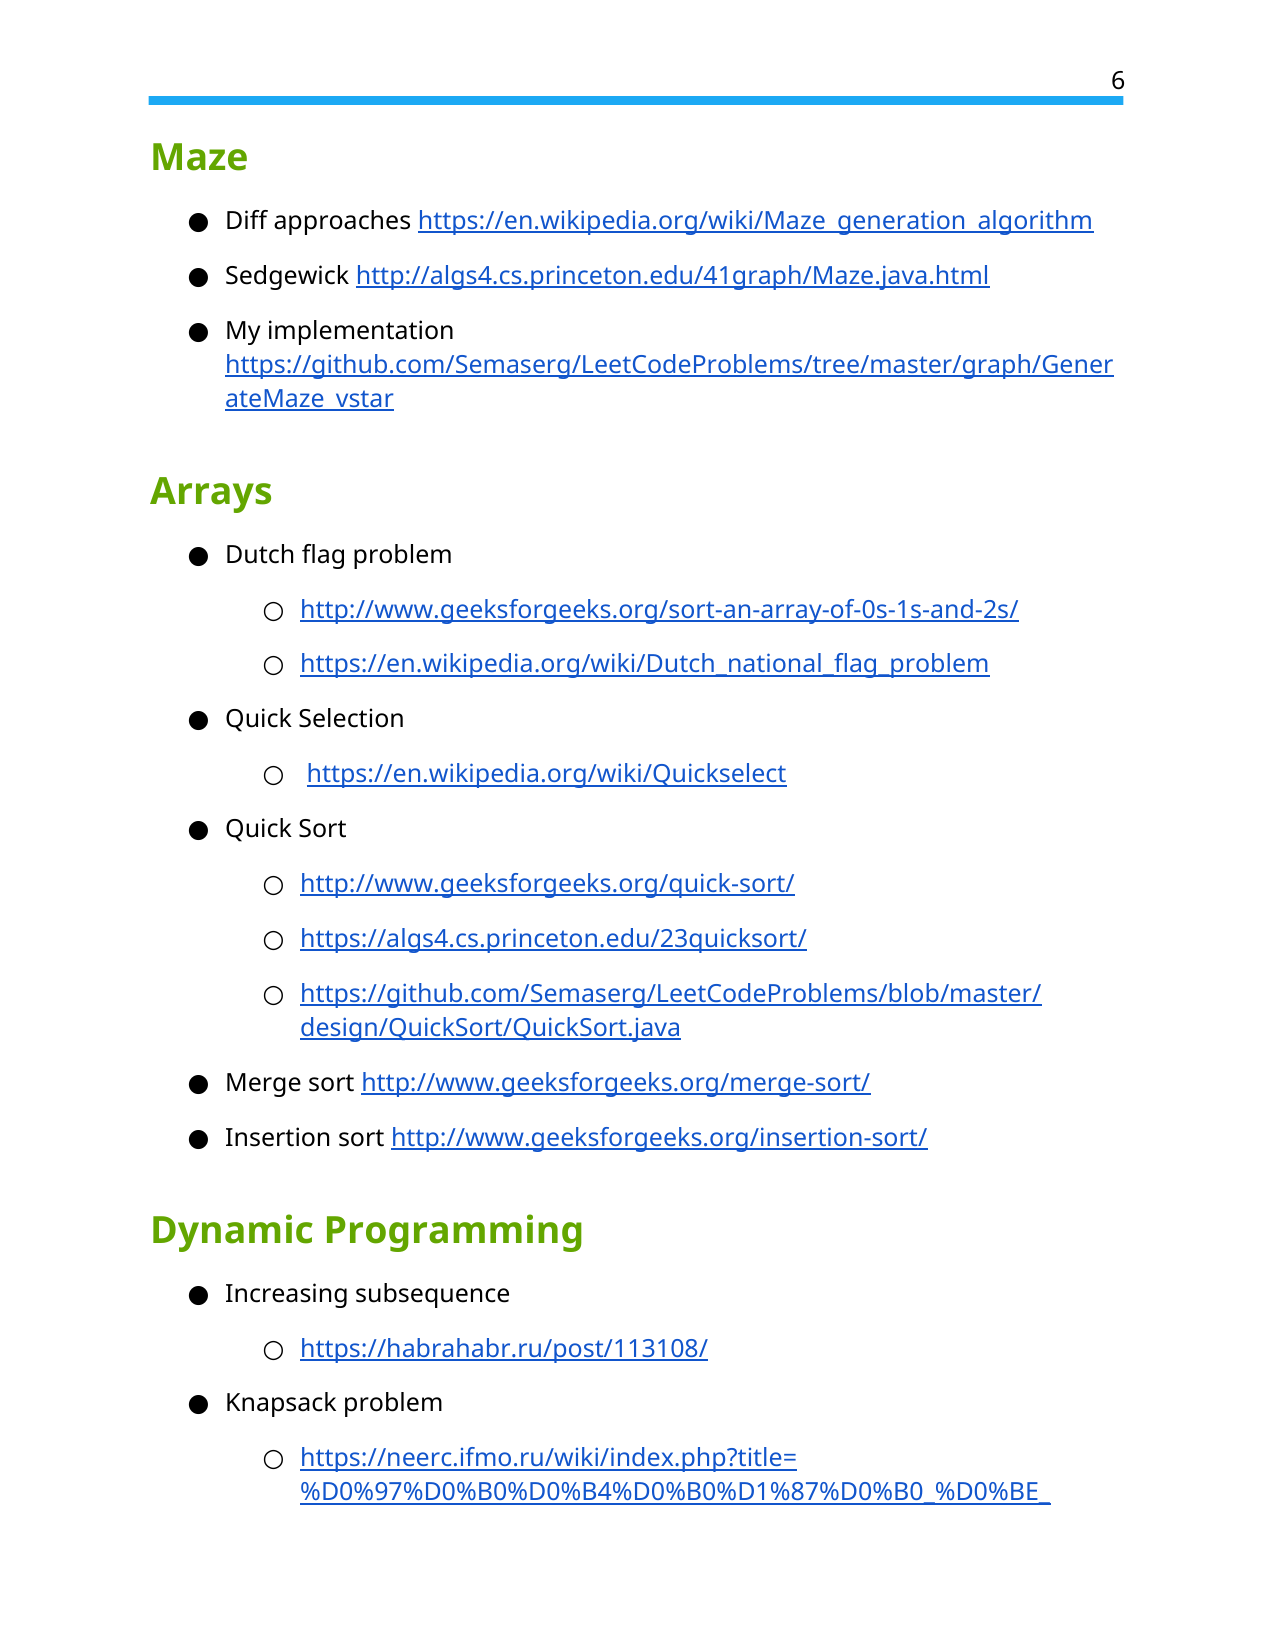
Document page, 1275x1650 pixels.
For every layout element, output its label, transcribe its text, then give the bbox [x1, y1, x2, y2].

subtitle Arrays [150, 464, 1125, 516]
list https://en.wikipedia.org/wiki/Dutch_national_flag_problem [262, 646, 1125, 680]
list Increasing subsequence [187, 1275, 1125, 1309]
list http://www.geeksforgeeks.org/sort-an-array-of-0s-1s-and-2s/ [262, 591, 1125, 625]
list Merge sort http://www.geeksforgeeks.org/merge-sort/ [187, 1064, 1125, 1098]
list Sedgewick http://algs4.cs.princeton.edu/41graph/Maze.java.html [187, 257, 1125, 291]
list https://habrahabr.ru/post/113108/ [262, 1330, 1125, 1364]
list Knapsack problem [187, 1385, 1125, 1419]
list https://neerc.ifmo.ru/wiki/index.php?title=%D0%97%D0%B0%D0%B4%D0%B0%D1%87%D0%B0_%D0%BE_ [262, 1440, 1125, 1508]
list Diff approaches https://en.wikipedia.org/wiki/Maze_generation_algorithm [187, 202, 1125, 237]
list https://algs4.cs.princeton.edu/23quicksort/ [262, 921, 1125, 955]
list https://github.com/Semaserg/LeetCodeProblems/blob/master/design/QuickSort/QuickSort.java [262, 976, 1125, 1044]
list http://www.geeksforgeeks.org/quick-sort/ [262, 866, 1125, 900]
list Dutch flag problem [187, 536, 1125, 570]
subtitle Dynamic Programming [150, 1203, 1125, 1254]
picture [148, 96, 1124, 105]
list My implementation https://github.com/Semaserg/LeetCodeProblems/tree/master/graph/GenerateMaze_vstar [187, 312, 1125, 414]
list Insertion sort http://www.geeksforgeeks.org/insertion-sort/ [187, 1119, 1125, 1153]
list https://en.wikipedia.org/wiki/Quickselect [262, 756, 1125, 790]
list Quick Selection [187, 701, 1125, 735]
list Quick Sort [187, 811, 1125, 845]
subtitle Maze [150, 131, 1125, 182]
